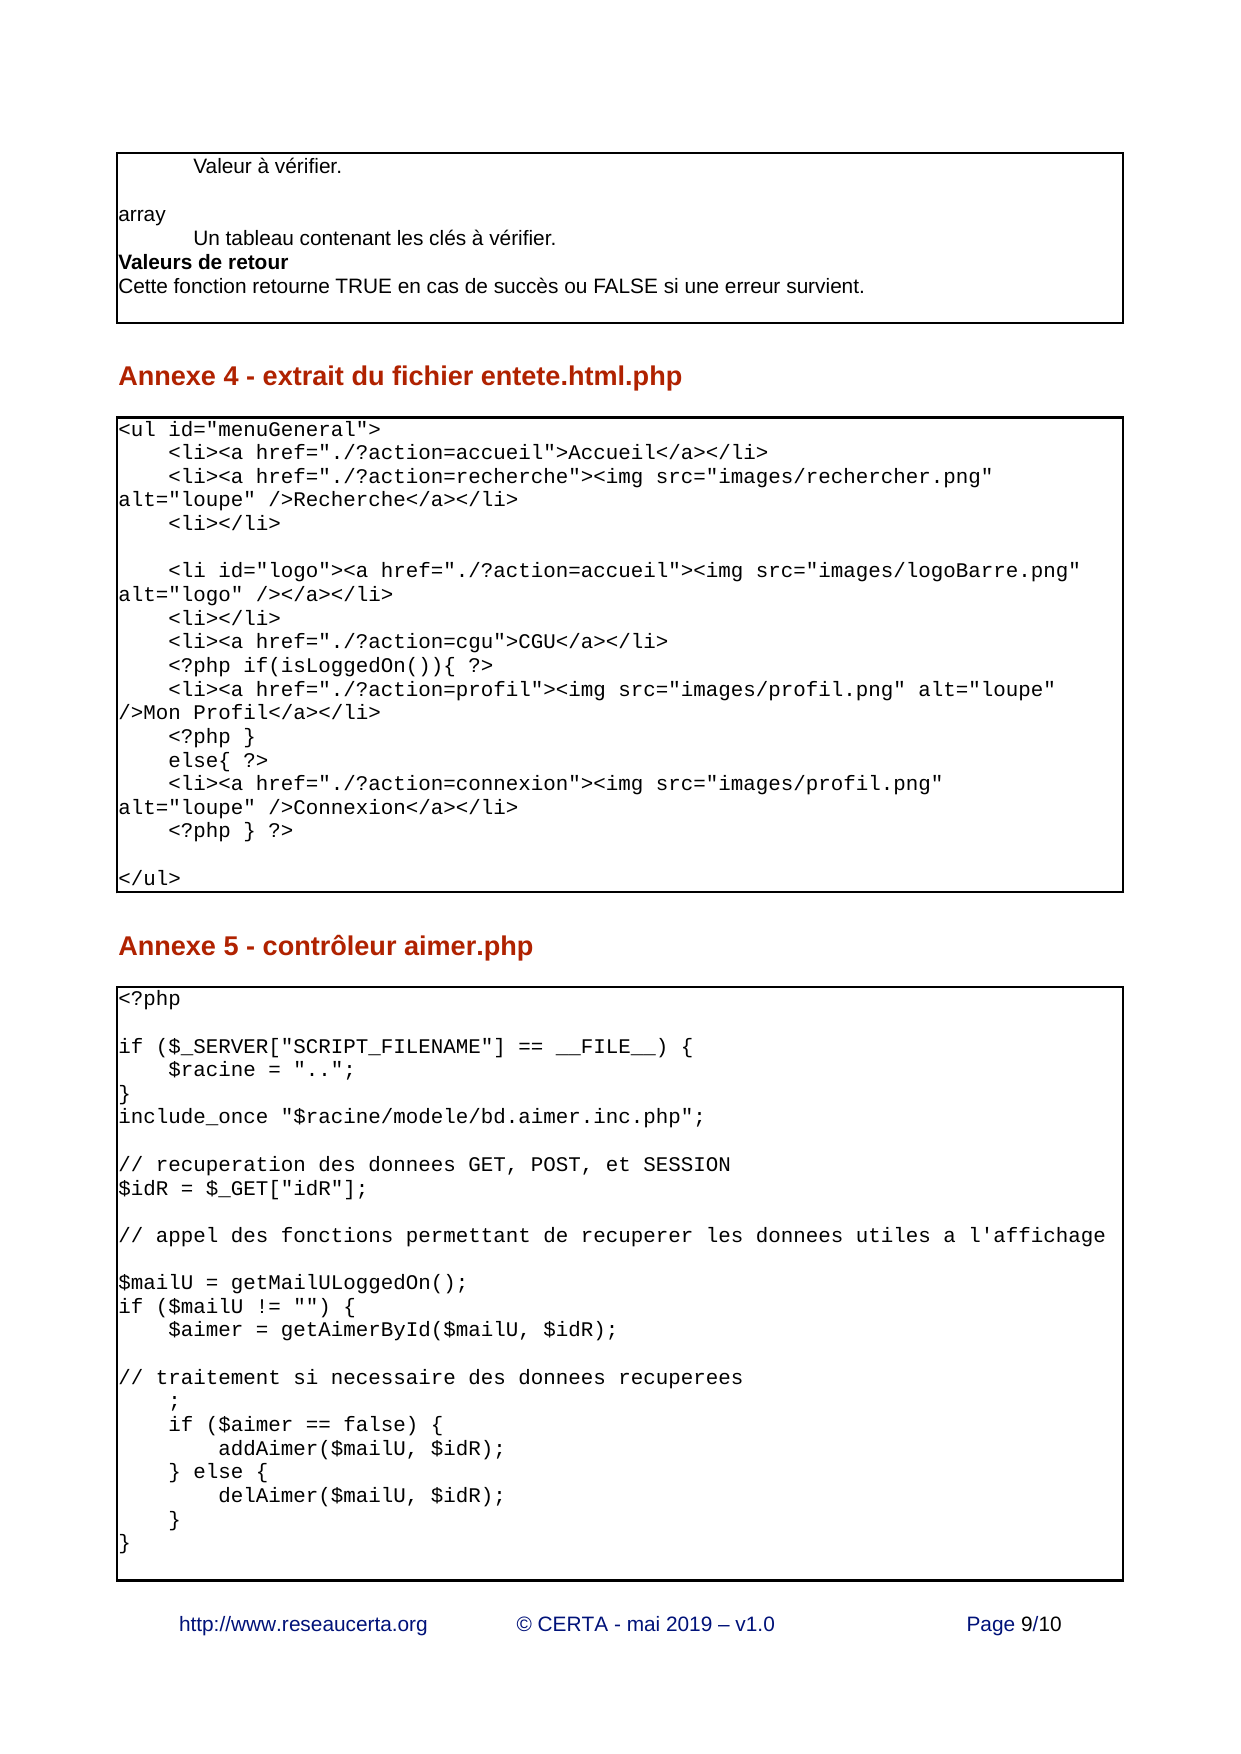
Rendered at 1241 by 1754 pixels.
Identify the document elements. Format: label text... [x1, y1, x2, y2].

text } [118, 1083, 1122, 1107]
text delAimer($mailU, $idR); [118, 1485, 1122, 1508]
text Valeurs de retour [118, 250, 1122, 274]
text Annexe 5 - contrôleur aimer.php [118, 930, 1122, 961]
text <?php } ?> [118, 821, 1122, 844]
text Un tableau contenant les clés à vérifier. [118, 226, 1122, 250]
text // traitement si necessaire des donnees recuperees [118, 1367, 1122, 1390]
text if ($aimer == false) { [118, 1414, 1122, 1438]
text Valeur à vérifier. [118, 154, 1122, 178]
text <li><a href="./?action=profil"><img src="images/profil.png" alt="loupe" />Mon Profil</a></li> [118, 679, 1122, 726]
text } [118, 1508, 1122, 1532]
text <li></li> [118, 513, 1122, 537]
text Annexe 4 - extrait du fichier entete.html.php [118, 360, 1122, 391]
text <ul id="menuGeneral"> [118, 419, 1122, 442]
text <?php [118, 988, 1122, 1012]
text <li><a href="./?action=connexion"><img src="images/profil.png" alt="loupe" />Connexion</a></li> [118, 773, 1122, 821]
text include_once "$racine/modele/bd.aimer.inc.php"; [118, 1107, 1122, 1130]
text ; [118, 1390, 1122, 1414]
text else{ ?> [118, 749, 1122, 773]
text <?php } [118, 726, 1122, 749]
text <?php if(isLoggedOn()){ ?> [118, 655, 1122, 679]
text } else { [118, 1461, 1122, 1485]
text // appel des fonctions permettant de recuperer les donnees utiles a l'affichage [118, 1225, 1122, 1248]
text addAimer($mailU, $idR); [118, 1438, 1122, 1461]
text </ul> [118, 866, 1122, 891]
text <li><a href="./?action=recherche"><img src="images/rechercher.png" alt="loupe" />Recherche</a></li> [118, 466, 1122, 513]
text $aimer = getAimerById($mailU, $idR); [118, 1319, 1122, 1343]
text } [118, 1532, 1122, 1556]
text $mailU = getMailULoggedOn(); [118, 1272, 1122, 1296]
text if ($mailU != "") { [118, 1296, 1122, 1319]
text // recuperation des donnees GET, POST, et SESSION [118, 1154, 1122, 1177]
text <li id="logo"><a href="./?action=accueil"><img src="images/logoBarre.png" alt="logo" /></a></li> [118, 560, 1122, 608]
text <li></li> [118, 608, 1122, 631]
text Cette fonction retourne TRUE en cas de succès ou FALSE si une erreur survient. [118, 274, 1122, 298]
text $idR = $_GET["idR"]; [118, 1177, 1122, 1201]
text if ($_SERVER["SCRIPT_FILENAME"] == __FILE__) { [118, 1036, 1122, 1059]
text $racine = ".."; [118, 1059, 1122, 1083]
text array [118, 202, 1122, 226]
text <li><a href="./?action=cgu">CGU</a></li> [118, 631, 1122, 655]
text <li><a href="./?action=accueil">Accueil</a></li> [118, 442, 1122, 466]
